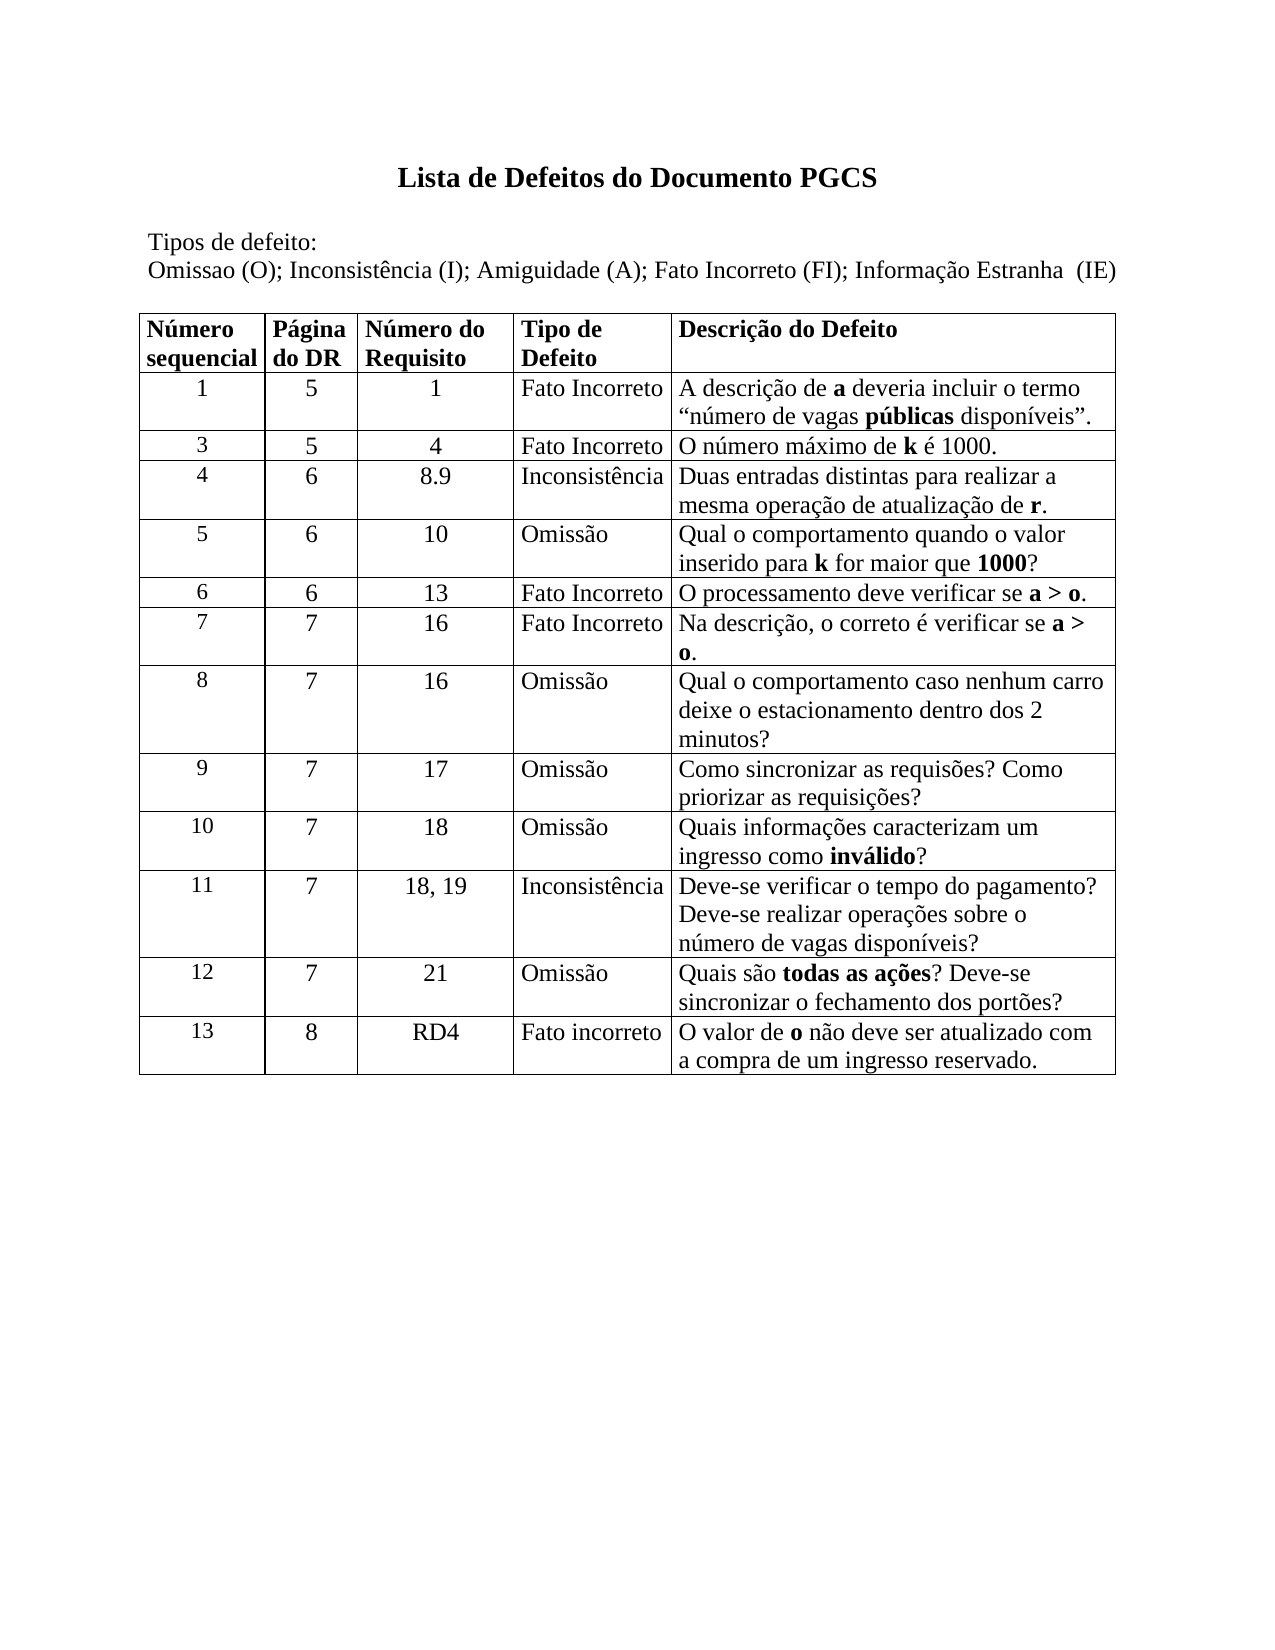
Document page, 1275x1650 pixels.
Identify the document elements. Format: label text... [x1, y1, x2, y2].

table_cell 13 [358, 578, 513, 607]
table_cell RD4 [358, 1017, 513, 1074]
table_cell 17 [358, 754, 513, 811]
table_cell 5 [140, 520, 264, 577]
table_header Número sequencial [140, 314, 264, 372]
text Tipos de defeito: [148, 227, 1098, 256]
text Lista de Defeitos do Documento PGCS [177, 160, 1098, 193]
table_cell 7 [266, 958, 357, 1016]
text Omissao (O); Inconsistência (I); Amiguidade (A); Fato Incorreto (FI); Informação Estranha (IE) [148, 256, 1181, 284]
table_cell Quais informações caracterizam um ingresso como inválido? [672, 812, 1115, 870]
table_cell 10 [140, 812, 264, 870]
table_cell Fato Incorreto [514, 373, 671, 430]
table_cell 7 [266, 871, 357, 957]
table_cell 7 [266, 754, 357, 811]
table_cell 4 [140, 461, 264, 518]
table_cell 12 [140, 958, 264, 1016]
table_cell 13 [140, 1017, 264, 1074]
table_cell Fato incorreto [514, 1017, 671, 1074]
table_header Número do Requisito [358, 314, 513, 372]
table_cell Omissão [514, 958, 671, 1016]
table_cell 7 [266, 666, 357, 753]
table_cell Deve-se verificar o tempo do pagamento? Deve-se realizar operações sobre o número de vagas disponíveis? [672, 871, 1115, 957]
table_cell 8 [140, 666, 264, 753]
table_cell Como sincronizar as requisões? Como priorizar as requisições? [672, 754, 1115, 811]
table_cell 11 [140, 871, 264, 957]
table_cell 8,9 [358, 461, 513, 518]
table_cell 16 [358, 666, 513, 753]
table_cell Omissão [514, 520, 671, 577]
table_cell Qual o comportamento caso nenhum carro deixe o estacionamento dentro dos 2 minutos? [672, 666, 1115, 753]
table_cell 1 [140, 373, 264, 430]
table_cell 10 [358, 520, 513, 577]
table_cell 6 [266, 461, 357, 518]
table_cell 6 [266, 520, 357, 577]
table_cell 7 [140, 608, 264, 665]
table_header Tipo de Defeito [514, 314, 671, 372]
table_cell 6 [266, 578, 357, 607]
table_cell 8 [266, 1017, 357, 1074]
table_header Página do DR [266, 314, 357, 372]
table_header Descrição do Defeito [672, 314, 1115, 372]
table_cell Fato Incorreto [514, 578, 671, 607]
table_cell 7 [266, 812, 357, 870]
table_cell Qual o comportamento quando o valor inserido para k for maior que 1000? [672, 520, 1115, 577]
table_cell 18 [358, 812, 513, 870]
table_cell O valor de o não deve ser atualizado com a compra de um ingresso reservado. [672, 1017, 1115, 1074]
table_cell 4 [358, 431, 513, 460]
table_cell 3 [140, 431, 264, 460]
table_cell Duas entradas distintas para realizar a mesma operação de atualização de r. [672, 461, 1115, 518]
table_cell O processamento deve verificar se a > o. [672, 578, 1115, 607]
table_cell Fato Incorreto [514, 608, 671, 665]
table_cell 5 [266, 373, 357, 430]
table_cell 7 [266, 608, 357, 665]
table_cell Omissão [514, 812, 671, 870]
table_cell 21 [358, 958, 513, 1016]
table_cell 9 [140, 754, 264, 811]
table_cell Omissão [514, 666, 671, 753]
table_cell 1 [358, 373, 513, 430]
table_cell 16 [358, 608, 513, 665]
table_cell 6 [140, 578, 264, 607]
table_cell Omissão [514, 754, 671, 811]
table_cell 18, 19 [358, 871, 513, 957]
table_cell Inconsistência [514, 871, 671, 957]
table_cell Quais são todas as ações? Deve-se sincronizar o fechamento dos portões? [672, 958, 1115, 1016]
table_cell 5 [266, 431, 357, 460]
table_cell O número máximo de k é 1000. [672, 431, 1115, 460]
table_cell Fato Incorreto [514, 431, 671, 460]
table_cell Na descrição, o correto é verificar se a > o. [672, 608, 1115, 665]
table_cell A descrição de a deveria incluir o termo “número de vagas públicas disponíveis”. [672, 373, 1115, 430]
table_cell Inconsistência [514, 461, 671, 518]
